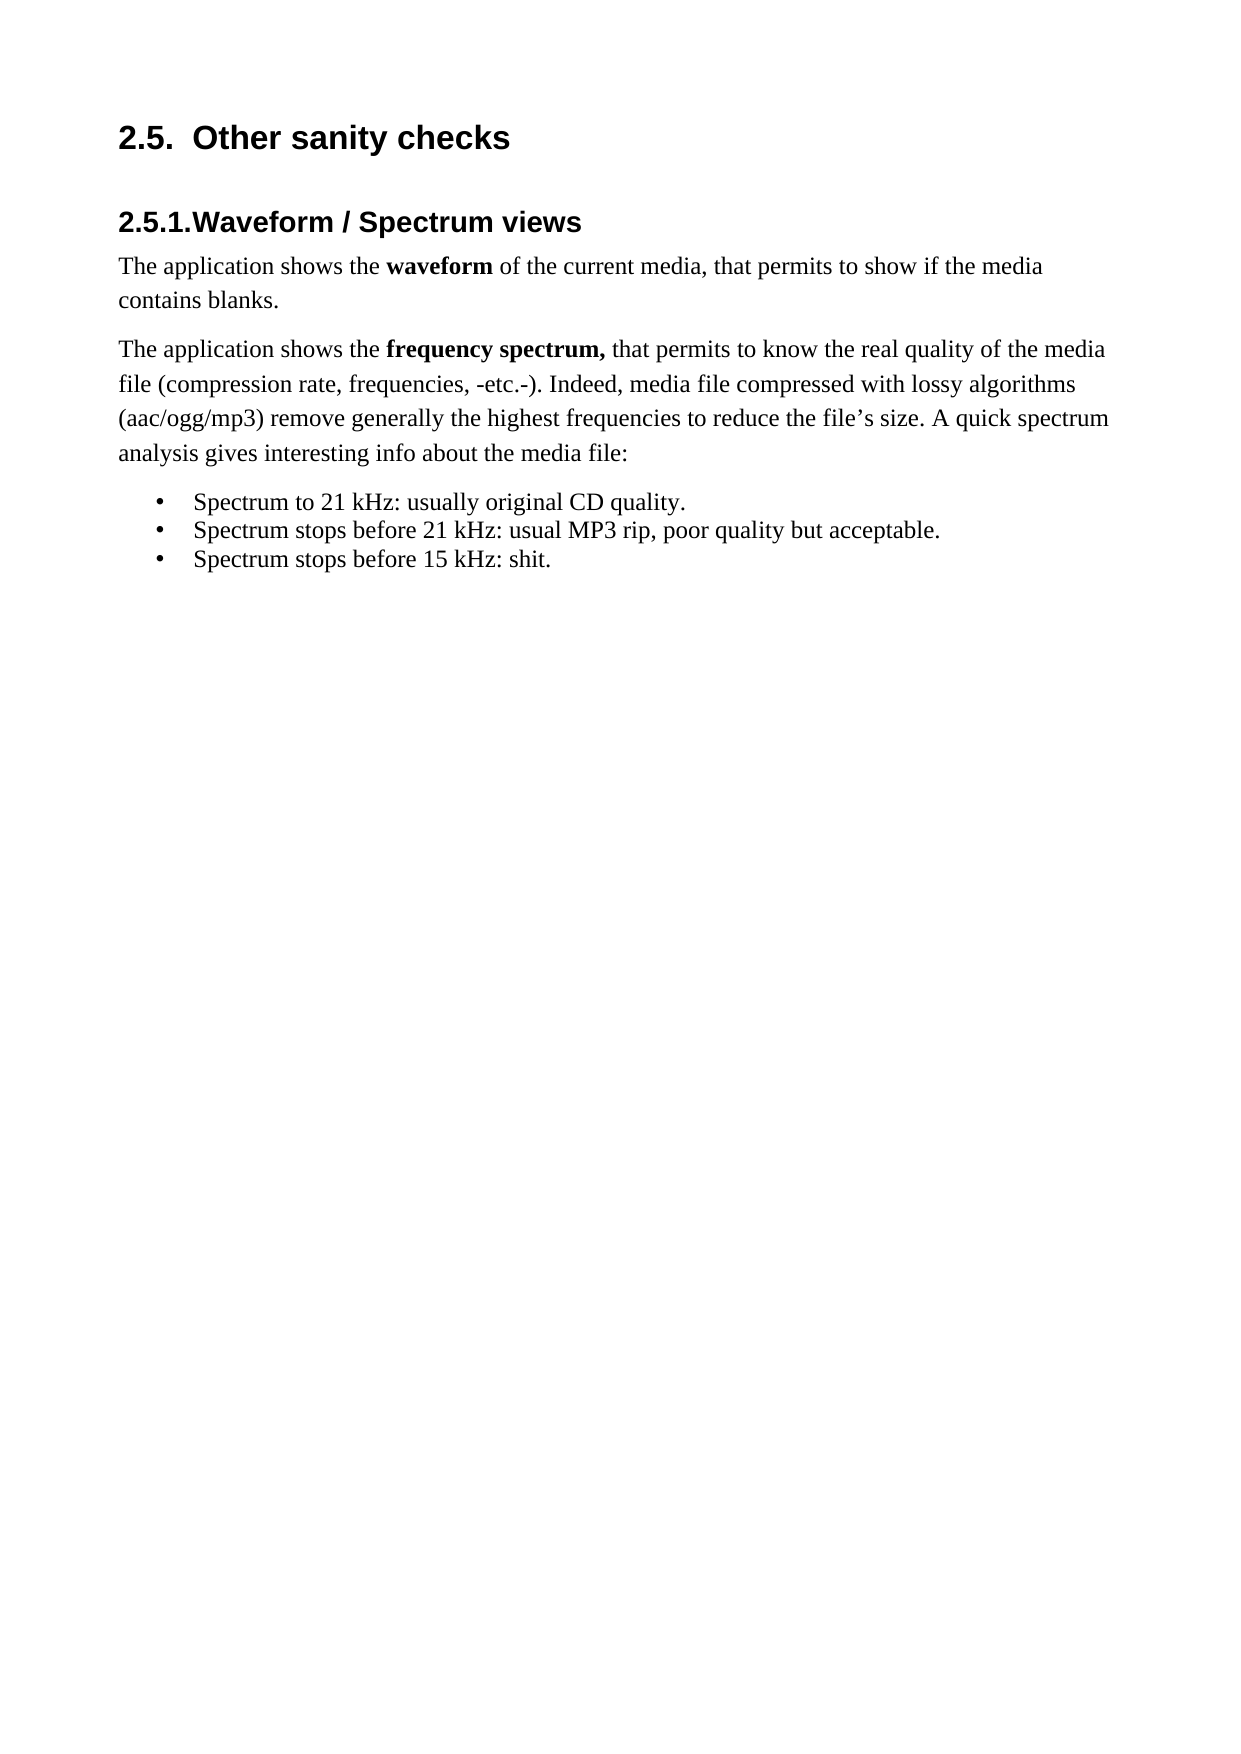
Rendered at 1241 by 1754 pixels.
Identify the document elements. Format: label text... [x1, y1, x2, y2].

list Spectrum to 21 kHz: usually original CD quality. [156, 487, 1122, 516]
subtitle Waveform / Spectrum views [118, 204, 1122, 238]
text The application shows the waveform of the current media, that permits to show if the media contains blanks. [118, 251, 1122, 314]
list Spectrum stops before 21 kHz: usual MP3 rip, poor quality but acceptable. [156, 516, 1122, 544]
text The application shows the frequency spectrum, that permits to know the real quality of the media file (compression rate, frequencies, -etc.-). Indeed, media file compressed with lossy algorithms (aac/ogg/mp3) remove generally the highest frequencies to reduce the file’s size. A quick spectrum analysis gives interesting info about the media file: [118, 334, 1122, 466]
list Spectrum stops before 15 kHz: shit. [156, 544, 1122, 573]
subtitle Other sanity checks [118, 118, 1122, 157]
